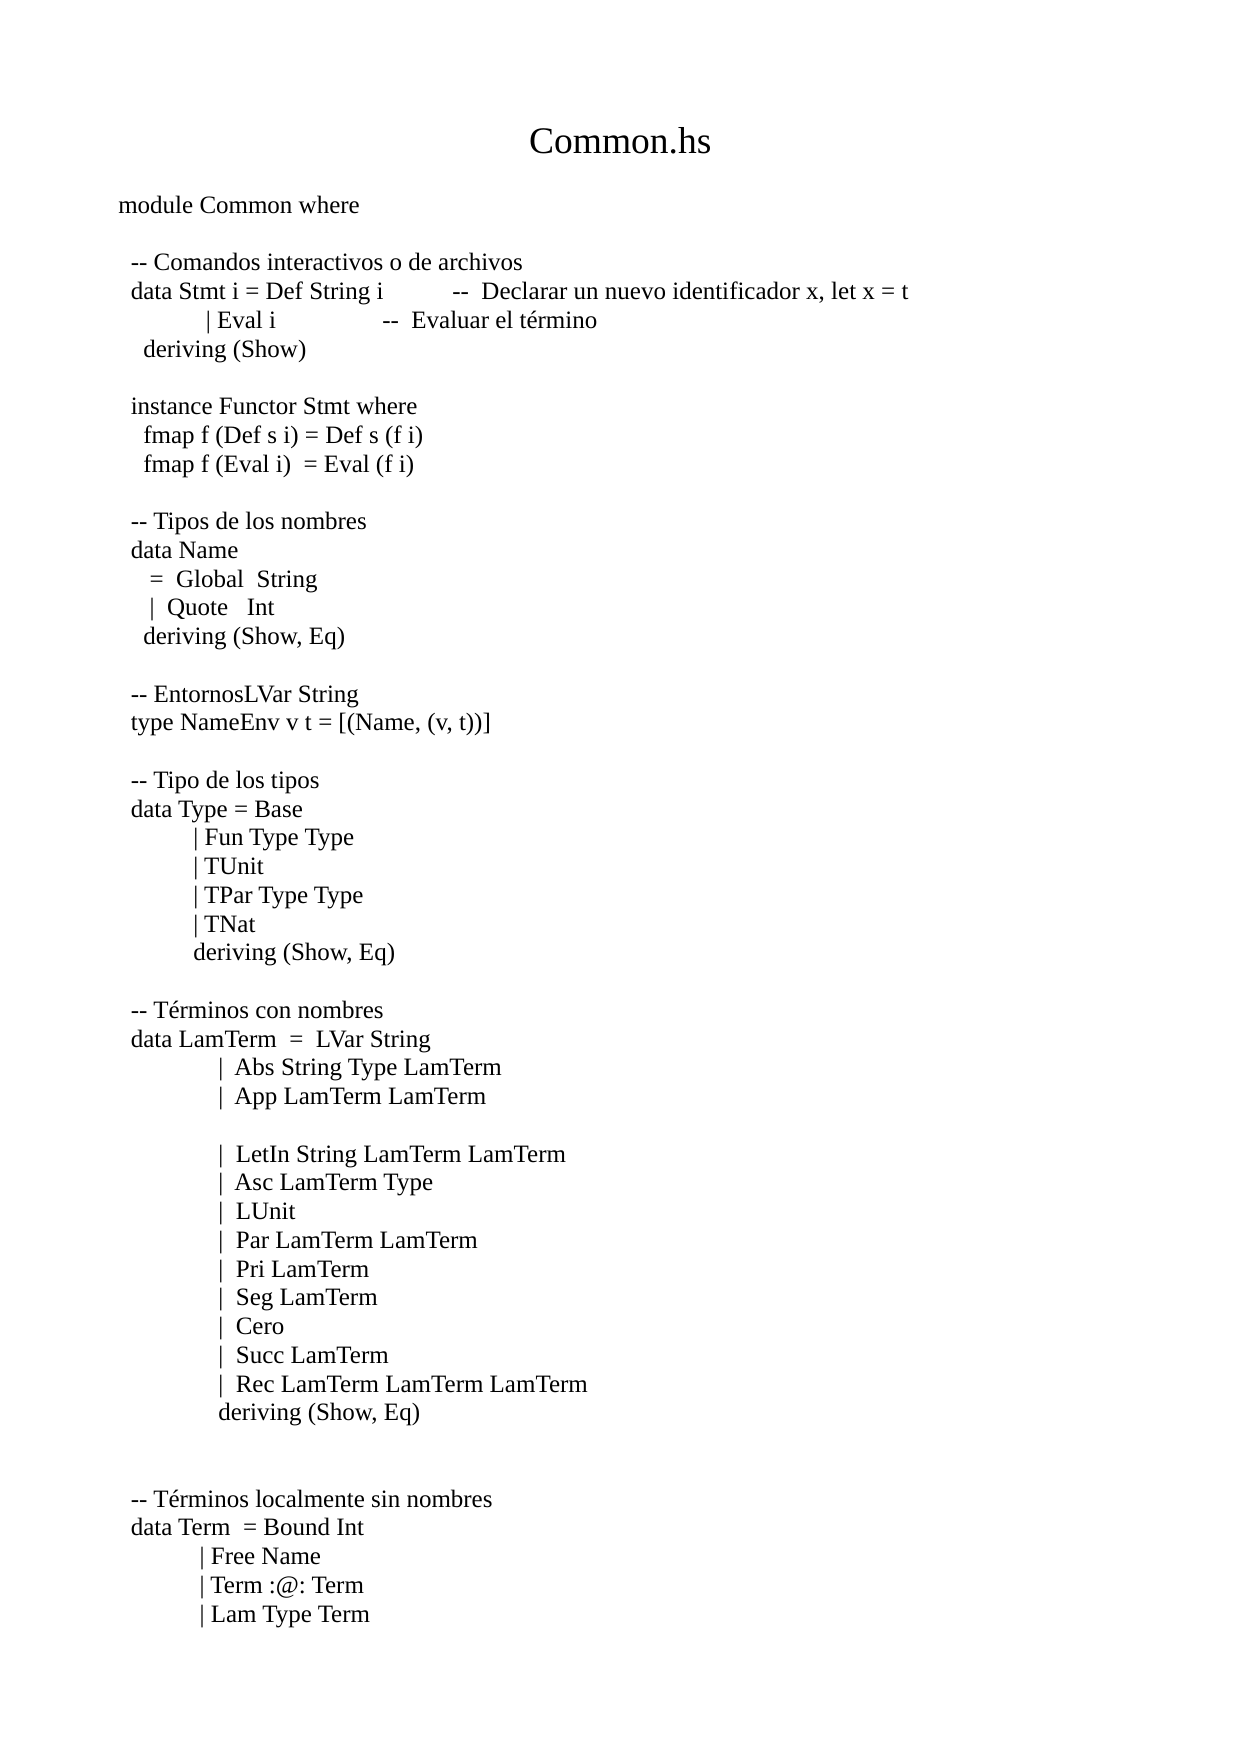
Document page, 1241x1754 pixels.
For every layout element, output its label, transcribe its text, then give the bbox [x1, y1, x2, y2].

text -- Términos con nombres [118, 995, 1122, 1024]
text -- EntornosLVar String [118, 679, 1122, 707]
text | TUnit [118, 851, 1122, 880]
text | Par LamTerm LamTerm [118, 1225, 1122, 1254]
text module Common where [118, 190, 1122, 219]
text | TNat [118, 909, 1122, 937]
text instance Functor Stmt where [118, 391, 1122, 420]
text | Free Name [118, 1541, 1122, 1570]
text data LamTerm = LVar String [118, 1024, 1122, 1052]
text | Rec LamTerm LamTerm LamTerm [118, 1369, 1122, 1397]
text | Fun Type Type [118, 822, 1122, 851]
text data Type = Base [118, 794, 1122, 822]
text type NameEnv v t = [(Name, (v, t))] [118, 707, 1122, 736]
text = Global String [118, 564, 1122, 592]
text | Term :@: Term [118, 1570, 1122, 1599]
text | Succ LamTerm [118, 1340, 1122, 1369]
text data Term = Bound Int [118, 1512, 1122, 1541]
text Common.hs [118, 118, 1122, 161]
text | LetIn String LamTerm LamTerm [118, 1139, 1122, 1167]
text | TPar Type Type [118, 880, 1122, 909]
text | Asc LamTerm Type [118, 1167, 1122, 1196]
text | LUnit [118, 1196, 1122, 1225]
text -- Comandos interactivos o de archivos [118, 247, 1122, 276]
text | Seg LamTerm [118, 1282, 1122, 1311]
text fmap f (Eval i) = Eval (f i) [118, 449, 1122, 477]
text | Pri LamTerm [118, 1254, 1122, 1282]
text | Eval i -- Evaluar el término [118, 305, 1122, 334]
text fmap f (Def s i) = Def s (f i) [118, 420, 1122, 449]
text deriving (Show, Eq) [118, 937, 1122, 966]
text -- Tipo de los tipos [118, 765, 1122, 794]
text -- Tipos de los nombres [118, 506, 1122, 535]
text | App LamTerm LamTerm [118, 1081, 1122, 1110]
text deriving (Show) [118, 334, 1122, 362]
text deriving (Show, Eq) [118, 621, 1122, 650]
text | Cero [118, 1311, 1122, 1340]
text data Name [118, 535, 1122, 564]
text data Stmt i = Def String i -- Declarar un nuevo identificador x, let x = t [118, 276, 1122, 305]
text deriving (Show, Eq) [118, 1397, 1122, 1426]
text | Quote Int [118, 592, 1122, 621]
text | Lam Type Term [118, 1599, 1122, 1627]
text | Abs String Type LamTerm [118, 1052, 1122, 1081]
text -- Términos localmente sin nombres [118, 1484, 1122, 1512]
